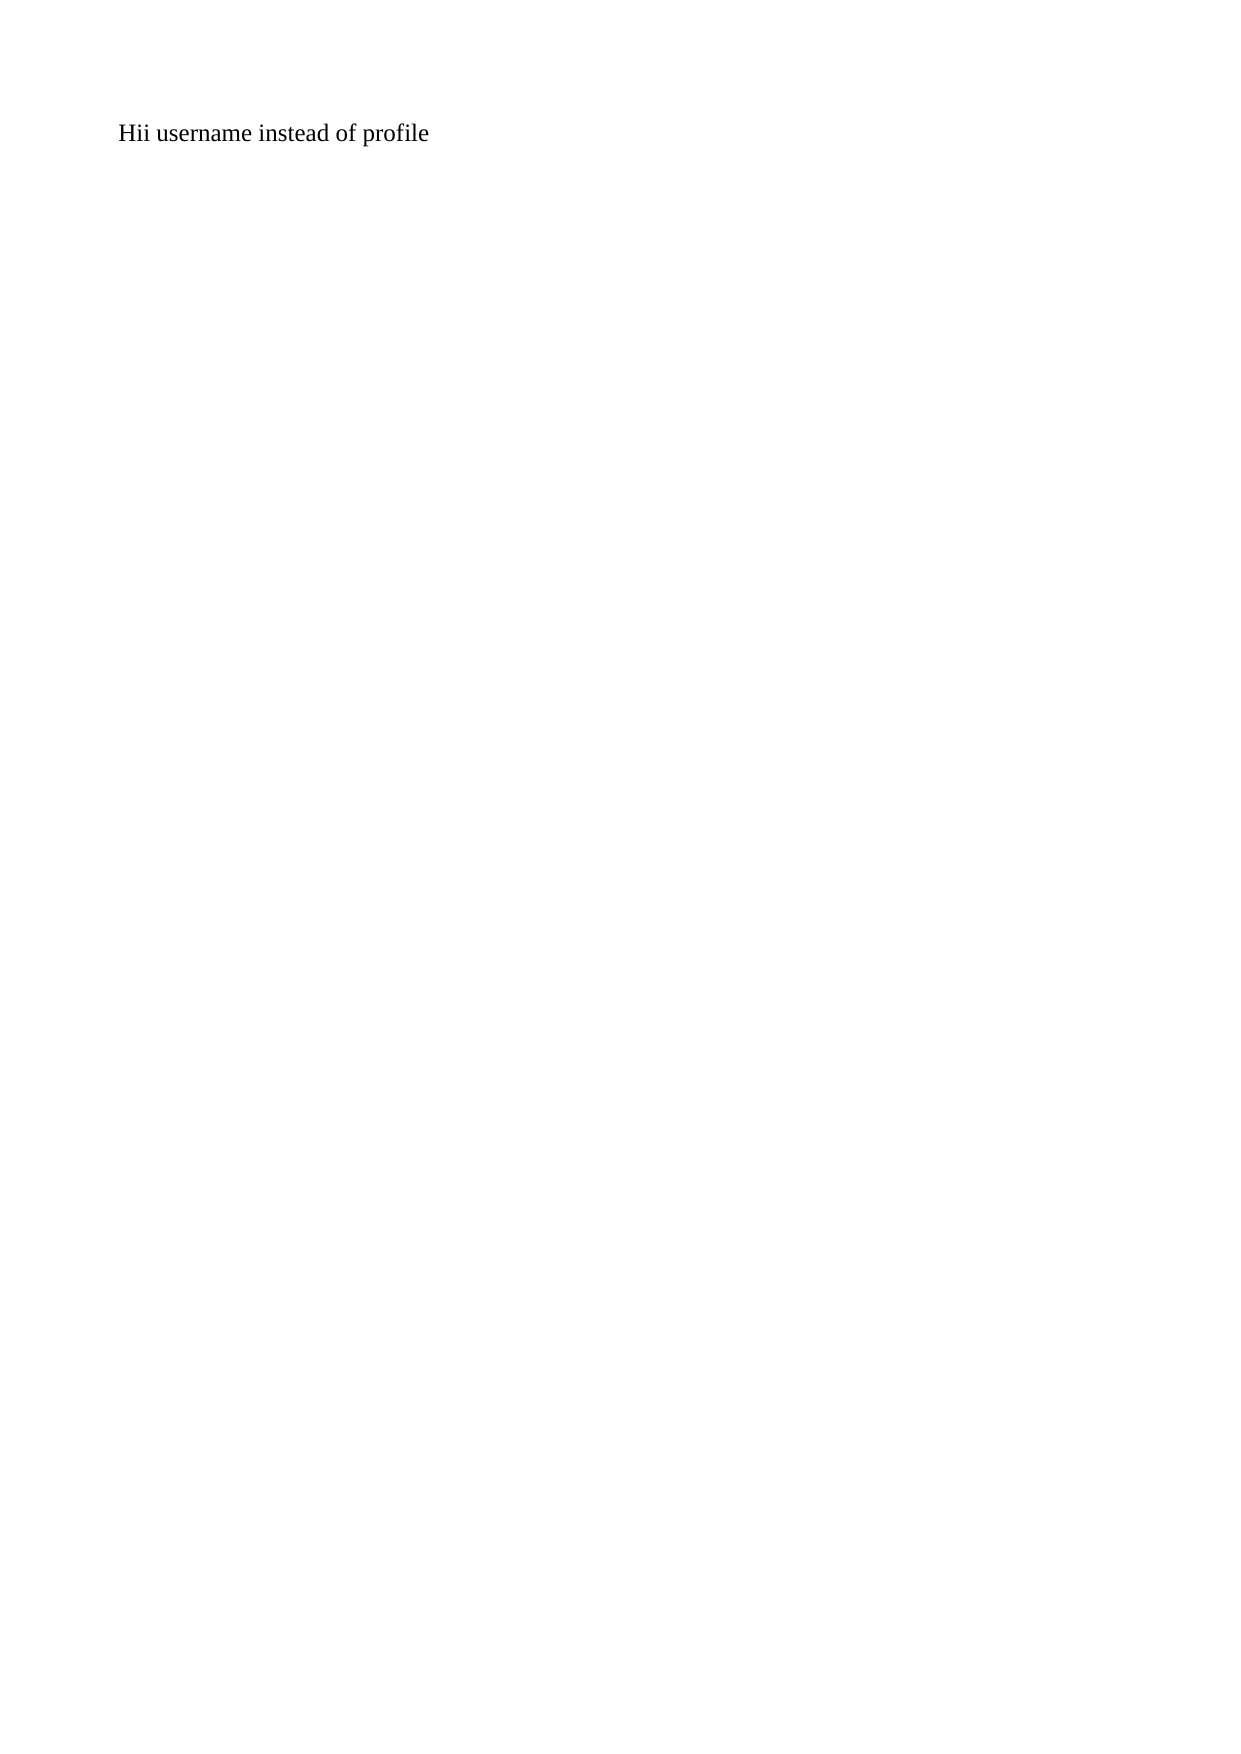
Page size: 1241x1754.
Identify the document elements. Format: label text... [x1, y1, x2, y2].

text Hii username instead of profile [118, 118, 1122, 147]
